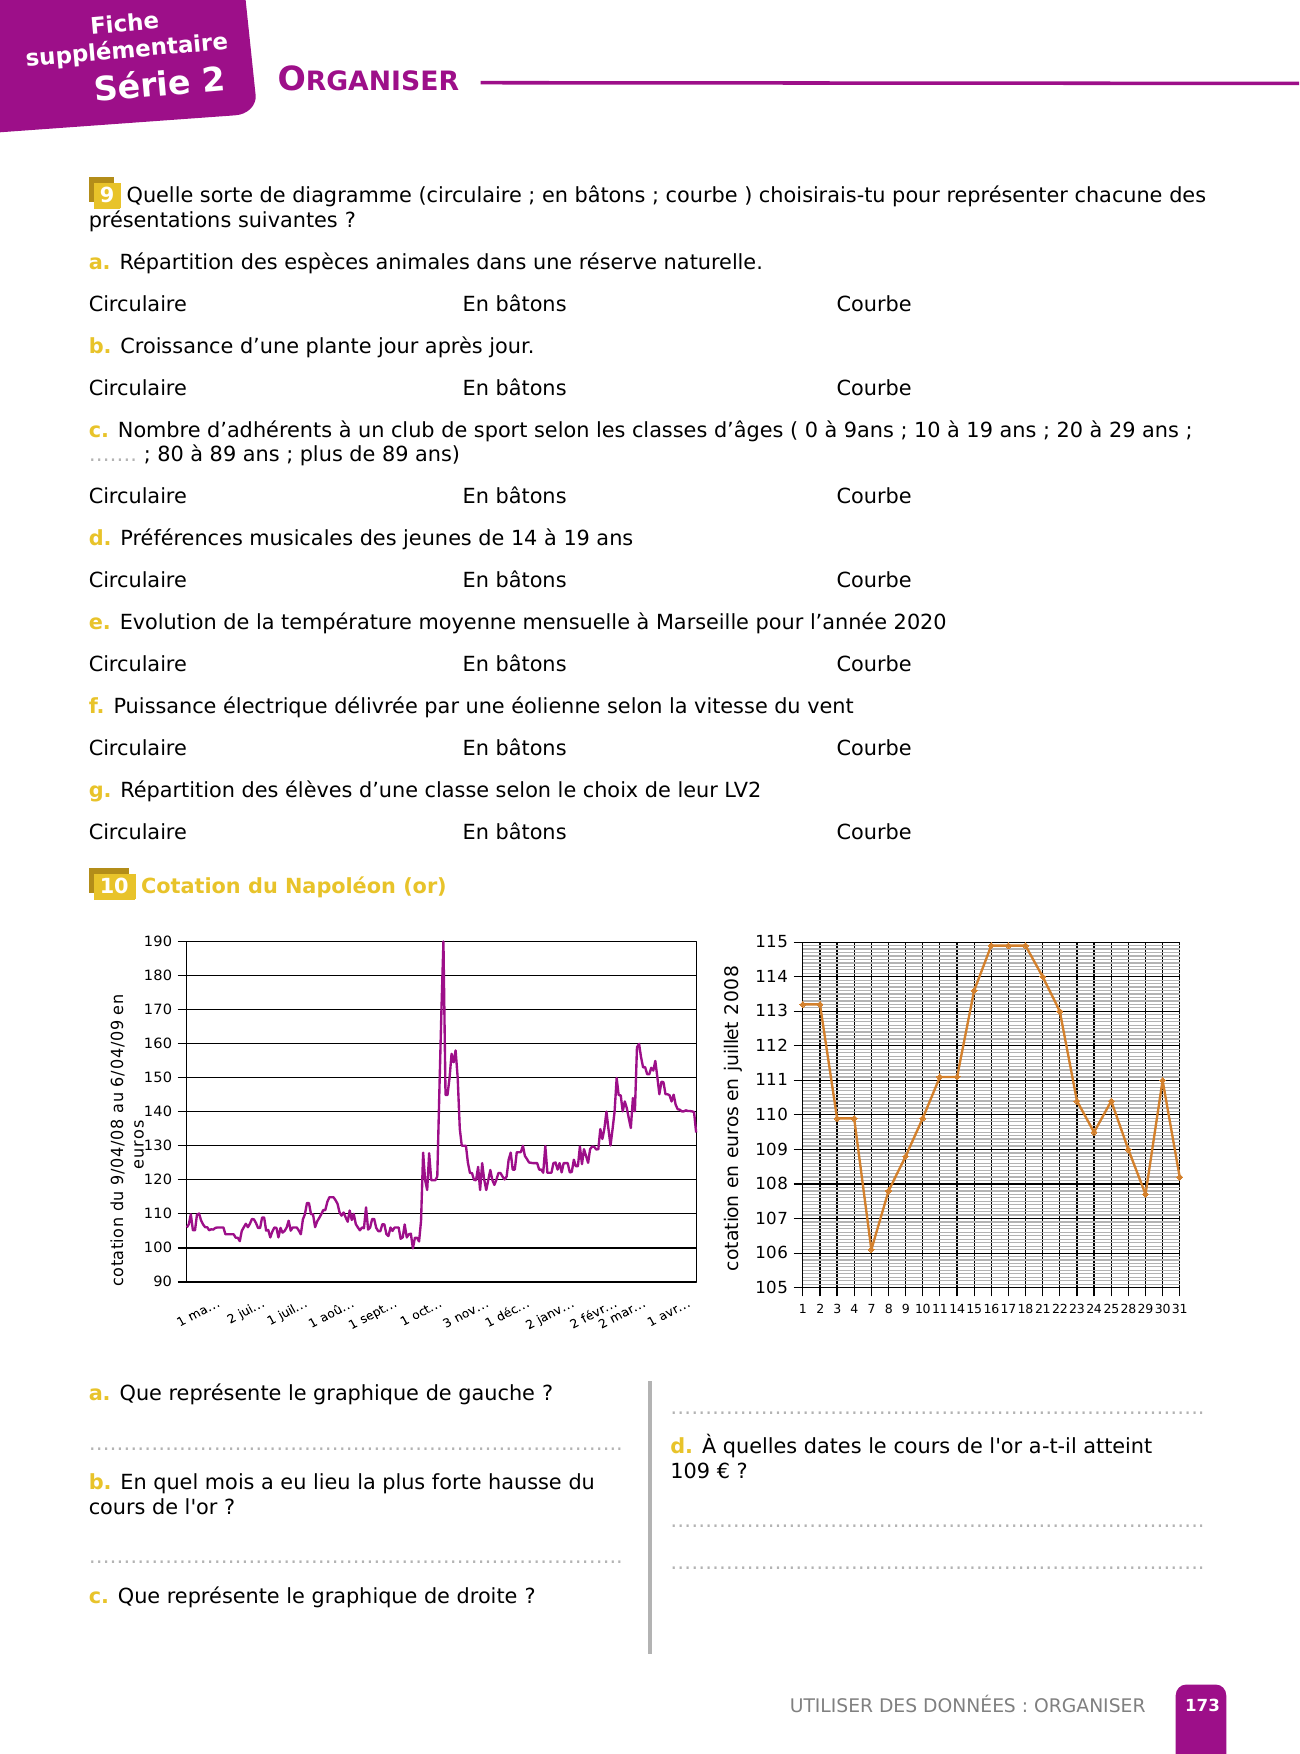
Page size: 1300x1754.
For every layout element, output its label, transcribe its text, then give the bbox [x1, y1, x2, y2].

subtitle Circulaire [88, 736, 457, 761]
list Que représente le graphique de droite ? [88, 1584, 629, 1608]
subtitle Courbe [836, 484, 1205, 509]
subtitle Courbe [836, 736, 1205, 761]
list Répartition des élèves d’une classe selon le choix de leur LV2 [88, 778, 1211, 802]
list Nombre d’adhérents à un club de sport selon les classes d’âges ( 0 à 9ans ; 10 à 19 ans ; 20 à 29 ans ; ……. ; 80 à 89 ans ; plus de 89 ans) [88, 418, 1211, 467]
subtitle En bâtons [462, 652, 831, 677]
subtitle Circulaire [88, 820, 457, 844]
subtitle Courbe [836, 292, 1205, 316]
subtitle En bâtons [462, 568, 831, 593]
list Que représente le graphique de gauche ? [88, 1381, 629, 1406]
subtitle En bâtons [462, 292, 831, 316]
subtitle Cotation du Napoléon (or) [129, 868, 1211, 899]
subtitle Circulaire [88, 376, 457, 400]
subtitle Circulaire [88, 568, 457, 593]
subtitle Quelle sorte de diagramme (circulaire ; en bâtons ; courbe ) choisirais-tu pour représenter chacune des présentations suivantes ? [88, 177, 1211, 232]
subtitle En bâtons [462, 484, 831, 509]
subtitle Circulaire [88, 484, 457, 509]
subtitle Circulaire [88, 652, 457, 677]
subtitle En bâtons [462, 820, 831, 844]
text ………………………………………………………………….. [670, 1495, 1211, 1536]
list Croissance d’une plante jour après jour. [88, 334, 1211, 358]
text ………………………………………………………………….. [670, 1381, 1211, 1423]
text ………………………………………………………………….. [670, 1536, 1211, 1577]
list Evolution de la température moyenne mensuelle à Marseille pour l’année 2020 [88, 610, 1211, 634]
subtitle Courbe [836, 652, 1205, 677]
subtitle Courbe [836, 568, 1205, 593]
subtitle Circulaire [88, 292, 457, 316]
text ………………………………………………………………….. [88, 1417, 629, 1459]
list Puissance électrique délivrée par une éolienne selon la vitesse du vent [88, 694, 1211, 718]
subtitle Courbe [836, 376, 1205, 400]
list En quel mois a eu lieu la plus forte hausse du cours de l'or ? [88, 1470, 629, 1519]
text ………………………………………………………………….. [88, 1531, 629, 1572]
list À quelles dates le cours de l'or a‑t‑il atteint 109 € ? [670, 1434, 1211, 1483]
list Préférences musicales des jeunes de 14 à 19 ans [88, 526, 1211, 551]
subtitle En bâtons [462, 376, 831, 400]
list Répartition des espèces animales dans une réserve naturelle. [88, 250, 1211, 274]
subtitle Courbe [836, 820, 1205, 844]
subtitle En bâtons [462, 736, 831, 761]
